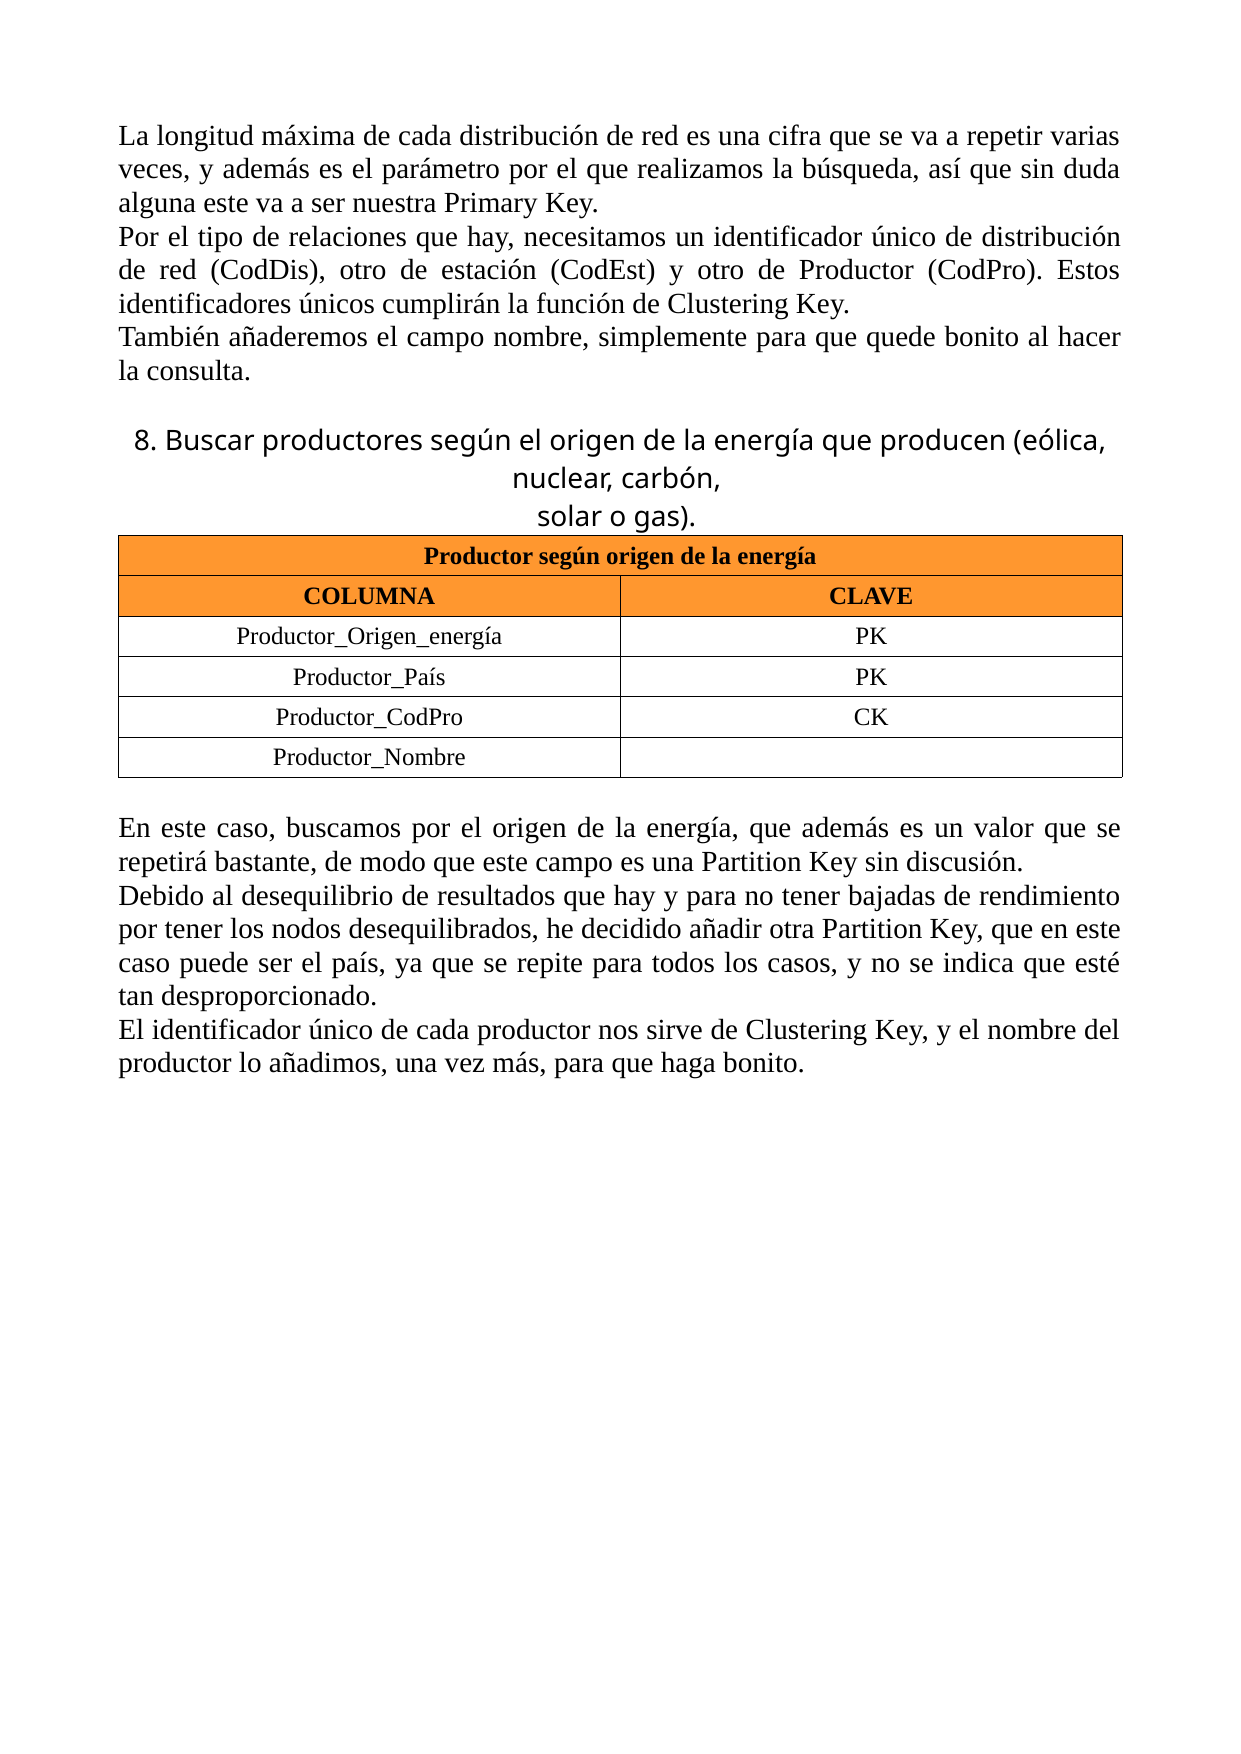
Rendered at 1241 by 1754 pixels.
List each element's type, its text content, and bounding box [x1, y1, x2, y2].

table_cell PK [621, 617, 1122, 656]
text 8. Buscar productores según el origen de la energía que producen (eólica, nuclear, carbón, solar o gas). [118, 420, 1122, 535]
text También añaderemos el campo nombre, simplemente para que quede bonito al hacer la consulta. [118, 319, 1122, 386]
text El identificador único de cada productor nos sirve de Clustering Key, y el nombre del productor lo añadimos, una vez más, para que haga bonito. [118, 1012, 1122, 1079]
text Por el tipo de relaciones que hay, necesitamos un identificador único de distribución de red (CodDis), otro de estación (CodEst) y otro de Productor (CodPro). Estos identificadores únicos cumplirán la función de Clustering Key. [118, 219, 1122, 319]
table_cell Productor_Nombre [119, 738, 620, 777]
text En este caso, buscamos por el origen de la energía, que además es un valor que se repetirá bastante, de modo que este campo es una Partition Key sin discusión. [118, 811, 1122, 878]
table_cell CK [621, 697, 1122, 737]
table_cell [621, 738, 1122, 777]
text Debido al desequilibrio de resultados que hay y para no tener bajadas de rendimiento por tener los nodos desequilibrados, he decidido añadir otra Partition Key, que en este caso puede ser el país, ya que se repite para todos los casos, y no se indica que esté tan desproporcionado. [118, 878, 1122, 1012]
table_cell PK [621, 657, 1122, 696]
text La longitud máxima de cada distribución de red es una cifra que se va a repetir varias veces, y además es el parámetro por el que realizamos la búsqueda, así que sin duda alguna este va a ser nuestra Primary Key. [118, 118, 1122, 219]
table_cell CLAVE [621, 576, 1122, 616]
table_cell Productor_País [119, 657, 620, 696]
table_header Productor según origen de la energía [119, 536, 1122, 575]
table_cell COLUMNA [119, 576, 620, 616]
table_cell Productor_CodPro [119, 697, 620, 737]
table_cell Productor_Origen_energía [119, 617, 620, 656]
